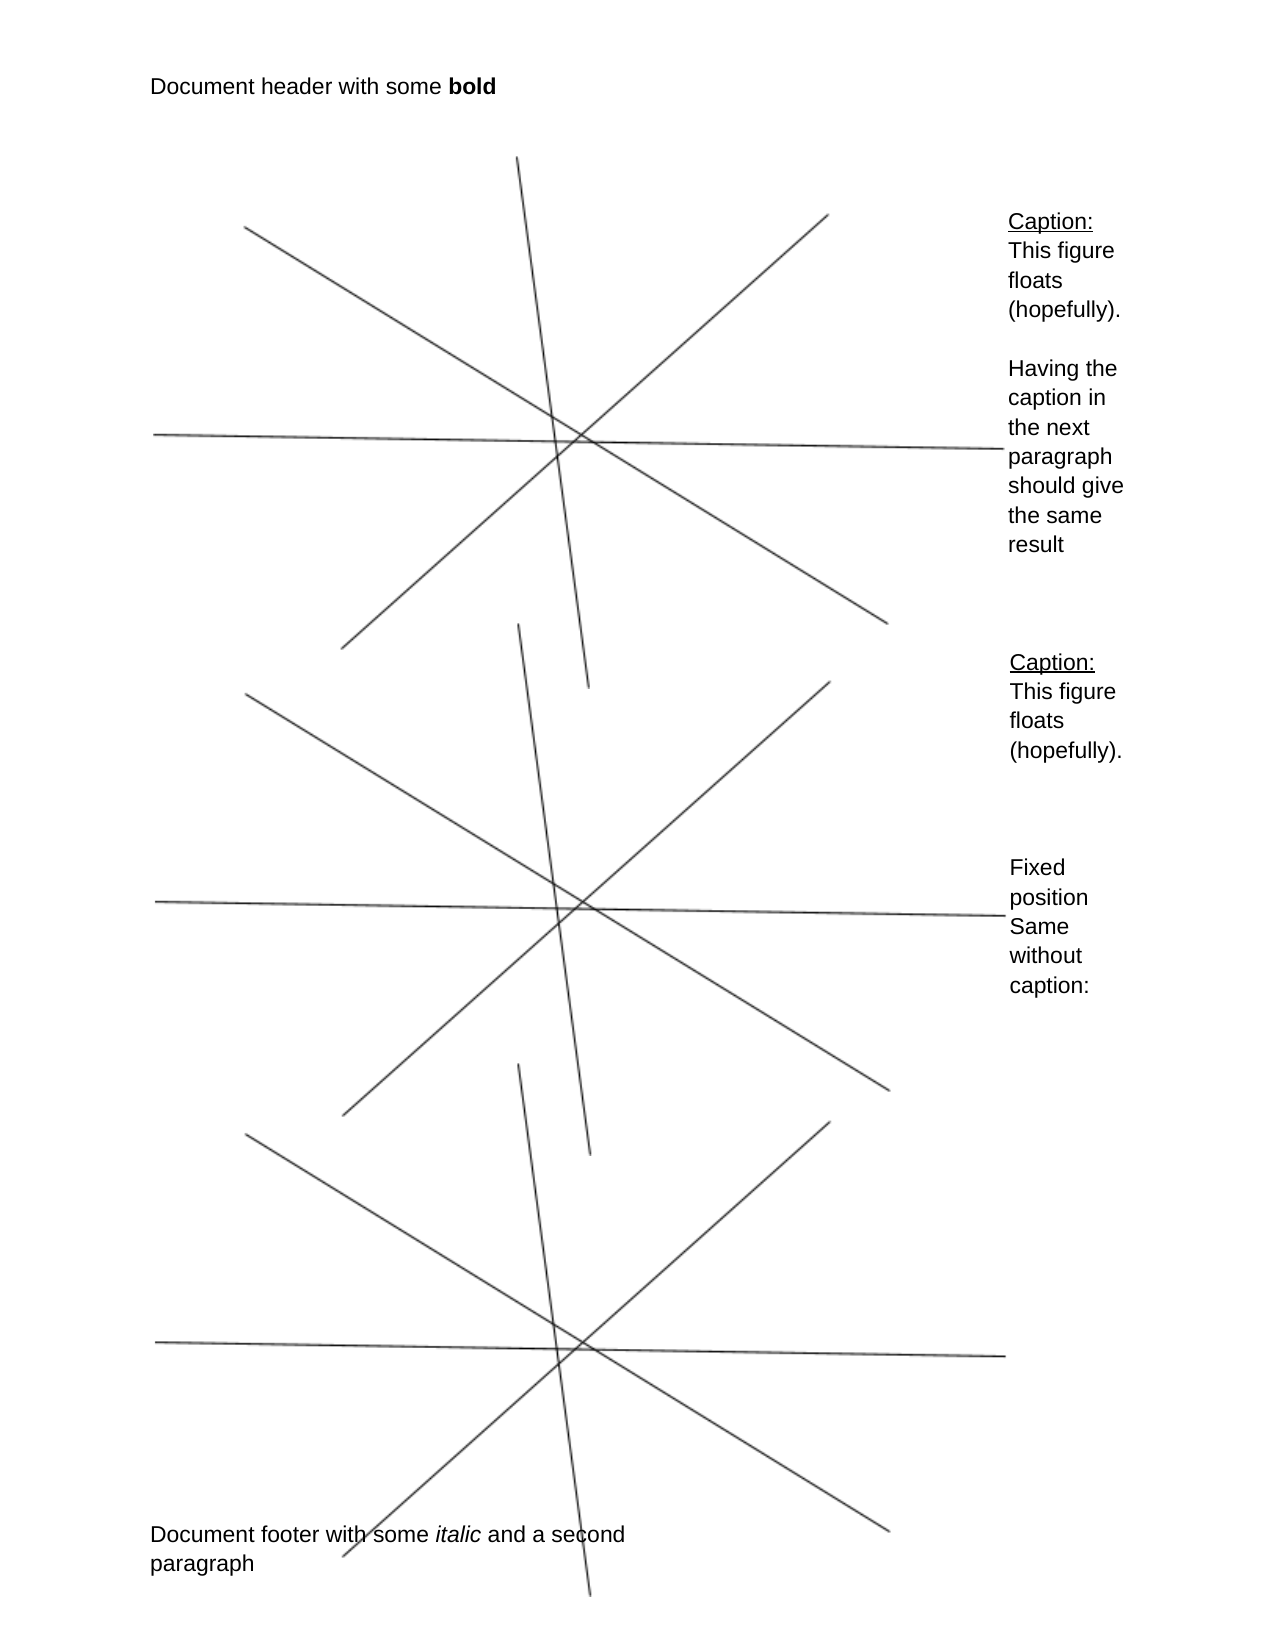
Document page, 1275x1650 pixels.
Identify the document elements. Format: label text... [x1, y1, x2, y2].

text Caption: This figure floats (hopefully). [1005, 209, 1125, 322]
picture [153, 156, 1007, 1597]
text Fixed position Same without caption: [1007, 855, 1125, 998]
text Caption: This figure floats (hopefully). [1007, 649, 1125, 763]
text Having the caption in the next paragraph should give the same result [1005, 356, 1125, 557]
